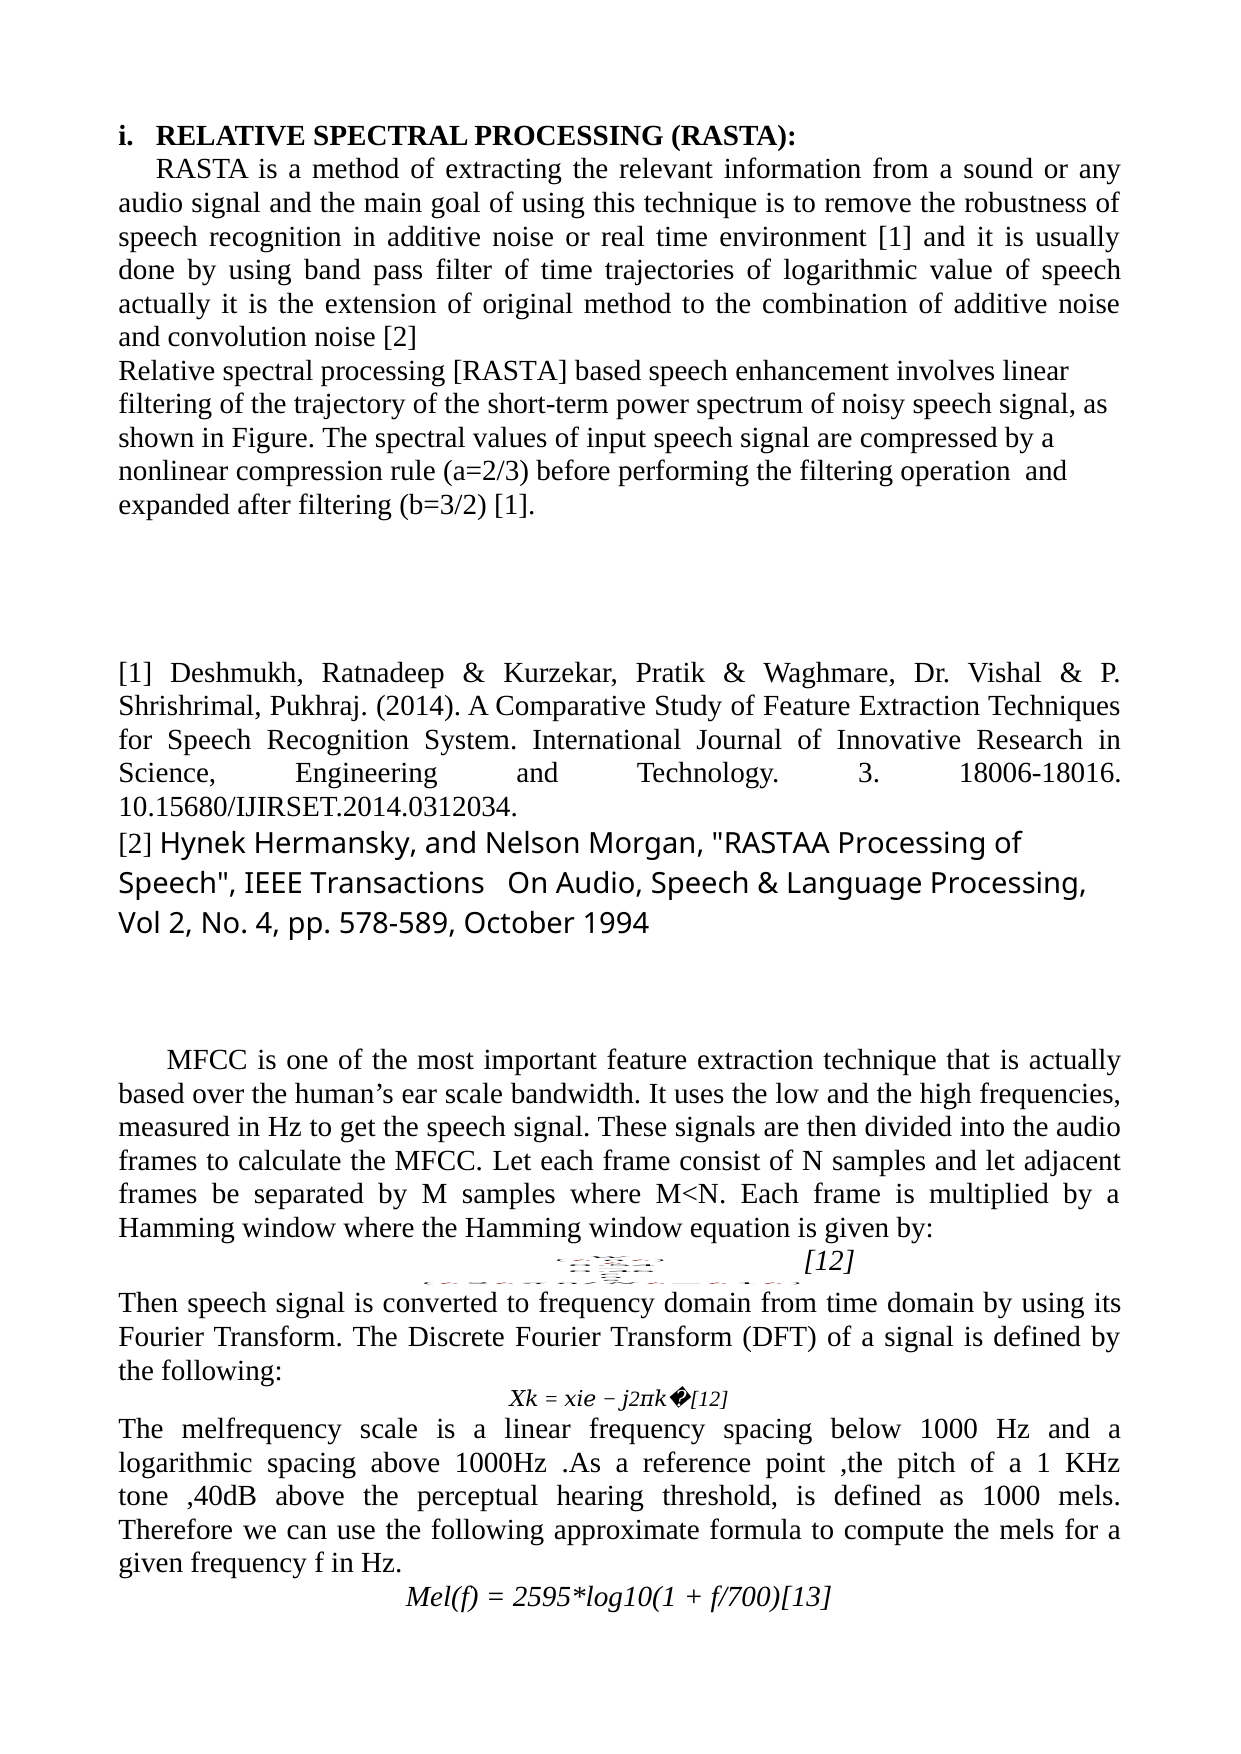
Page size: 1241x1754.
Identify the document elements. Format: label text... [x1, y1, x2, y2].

text The melfrequency scale is a linear frequency spacing below 1000 Hz and a logarithmic spacing above 1000Hz .As a reference point ,the pitch of a 1 KHz tone ,40dB above the perceptual hearing threshold, is defined as 1000 mels. Therefore we can use the following approximate formula to compute the mels for a given frequency f in Hz. [118, 1411, 1122, 1579]
text 𝑋𝑘 = 𝑥𝑖𝑒 − 𝑗2𝜋𝑘�[12] [118, 1386, 1122, 1411]
text [1] Deshmukh, Ratnadeep & Kurzekar, Pratik & Waghmare, Dr. Vishal & P. Shrishrimal, Pukhraj. (2014). A Comparative Study of Feature Extraction Techniques for Speech Recognition System. International Journal of Innovative Research in Science, Engineering and Technology. 3. 18006-18016. 10.15680/IJIRSET.2014.0312034. [118, 655, 1122, 822]
text [2] Hynek Hermansky, and Nelson Morgan, "RASTAA Processing of Speech", IEEE Transactions On Audio, Speech & Language Processing, [118, 822, 1122, 902]
text Relative spectral processing [RASTA] based speech enhancement involves linear filtering of the trajectory of the short-term power spectrum of noisy speech signal, as shown in Figure. The spectral values of input speech signal are compressed by a nonlinear compression rule (a=2/3) before performing the filtering operation and expanded after filtering (b=3/2) [1]. [118, 353, 1122, 521]
list RELATIVE SPECTRAL PROCESSING (RASTA): [118, 118, 1122, 152]
text [12] [118, 1243, 1122, 1286]
text MFCC is one of the most important feature extraction technique that is actually based over the human’s ear scale bandwidth. It uses the low and the high frequencies, measured in Hz to get the speech signal. These signals are then divided into the audio frames to calculate the MFCC. Let each frame consist of N samples and let adjacent frames be separated by M samples where M<N. Each frame is multiplied by a Hamming window where the Hamming window equation is given by: [118, 1042, 1122, 1243]
text RASTA is a method of extracting the relevant information from a sound or any audio signal and the main goal of using this technique is to remove the robustness of speech recognition in additive noise or real time environment [1] and it is usually done by using band pass filter of time trajectories of logarithmic value of speech actually it is the extension of original method to the combination of additive noise and convolution noise [2] [118, 152, 1122, 353]
text Vol 2, No. 4, pp. 578-589, October 1994 [118, 902, 1122, 942]
text Then speech signal is converted to frequency domain from time domain by using its Fourier Transform. The Discrete Fourier Transform (DFT) of a signal is defined by the following: [118, 1286, 1122, 1386]
text Mel(f) = 2595*log10(1 + f/700)[13] [118, 1579, 1122, 1613]
